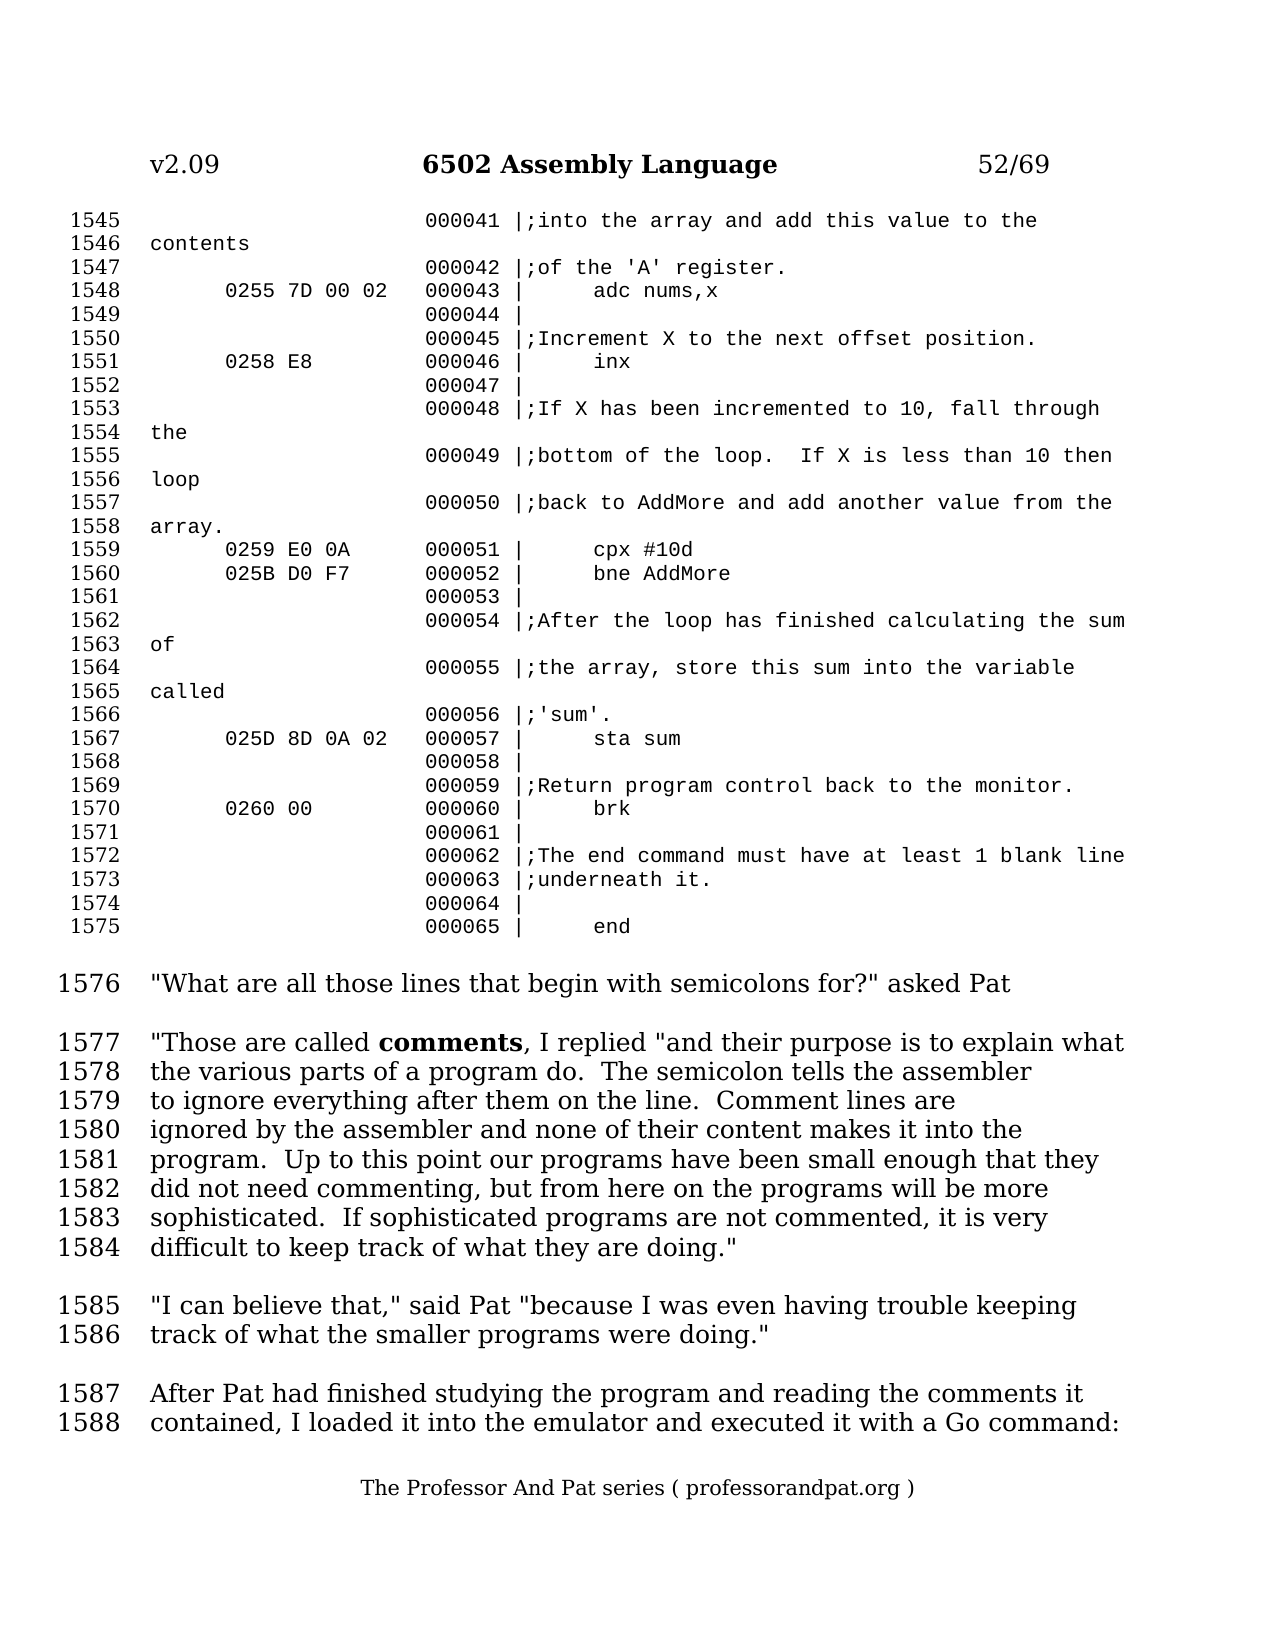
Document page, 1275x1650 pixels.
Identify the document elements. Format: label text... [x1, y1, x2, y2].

text 000041 |;into the array and add this value to the contents [150, 210, 1125, 257]
text 000050 |;back to AddMore and add another value from the array. [150, 492, 1125, 539]
text 000061 | [150, 822, 1125, 846]
text 000054 |;After the loop has finished calculating the sum of [150, 610, 1125, 657]
text 025D 8D 0A 02 000057 | sta sum [150, 728, 1125, 751]
text "Those are called comments, I replied "and their purpose is to explain what the various parts of a program do. The semicolon tells the assembler [150, 1028, 1125, 1086]
text 000044 | [150, 304, 1125, 328]
text 000062 |;The end command must have at least 1 blank line [150, 846, 1125, 869]
text 000064 | [150, 893, 1125, 916]
text "I can believe that," said Pat "because I was even having trouble keeping track of what the smaller programs were doing." [150, 1291, 1125, 1350]
text After Pat had finished studying the program and reading the comments it contained, I loaded it into the emulator and executed it with a Go command: [150, 1379, 1125, 1438]
text 000045 |;Increment X to the next offset position. [150, 328, 1125, 351]
text to ignore everything after them on the line. Comment lines are [150, 1086, 1125, 1116]
text "What are all those lines that begin with semicolons for?" asked Pat [150, 969, 1125, 998]
text 000053 | [150, 587, 1125, 610]
text 0255 7D 00 02 000043 | adc nums,x [150, 281, 1125, 304]
text 000055 |;the array, store this sum into the variable called [150, 657, 1125, 704]
text 000059 |;Return program control back to the monitor. [150, 775, 1125, 798]
text 0259 E0 0A 000051 | cpx #10d [150, 539, 1125, 563]
text 000056 |;'sum'. [150, 704, 1125, 728]
text 025B D0 F7 000052 | bne AddMore [150, 563, 1125, 587]
text 000063 |;underneath it. [150, 869, 1125, 893]
text ignored by the assembler and none of their content makes it into the program. Up to this point our programs have been small enough that they did not need commenting, but from here on the programs will be more sophisticated. If sophisticated programs are not commented, it is very difficult to keep track of what they are doing." [150, 1116, 1125, 1262]
text 000065 | end [150, 916, 1125, 940]
text 000042 |;of the 'A' register. [150, 257, 1125, 281]
text 0258 E8 000046 | inx [150, 351, 1125, 375]
text 000058 | [150, 751, 1125, 775]
text 000048 |;If X has been incremented to 10, fall through the [150, 398, 1125, 445]
text 000047 | [150, 375, 1125, 398]
text 000049 |;bottom of the loop. If X is less than 10 then loop [150, 445, 1125, 492]
text 0260 00 000060 | brk [150, 798, 1125, 822]
